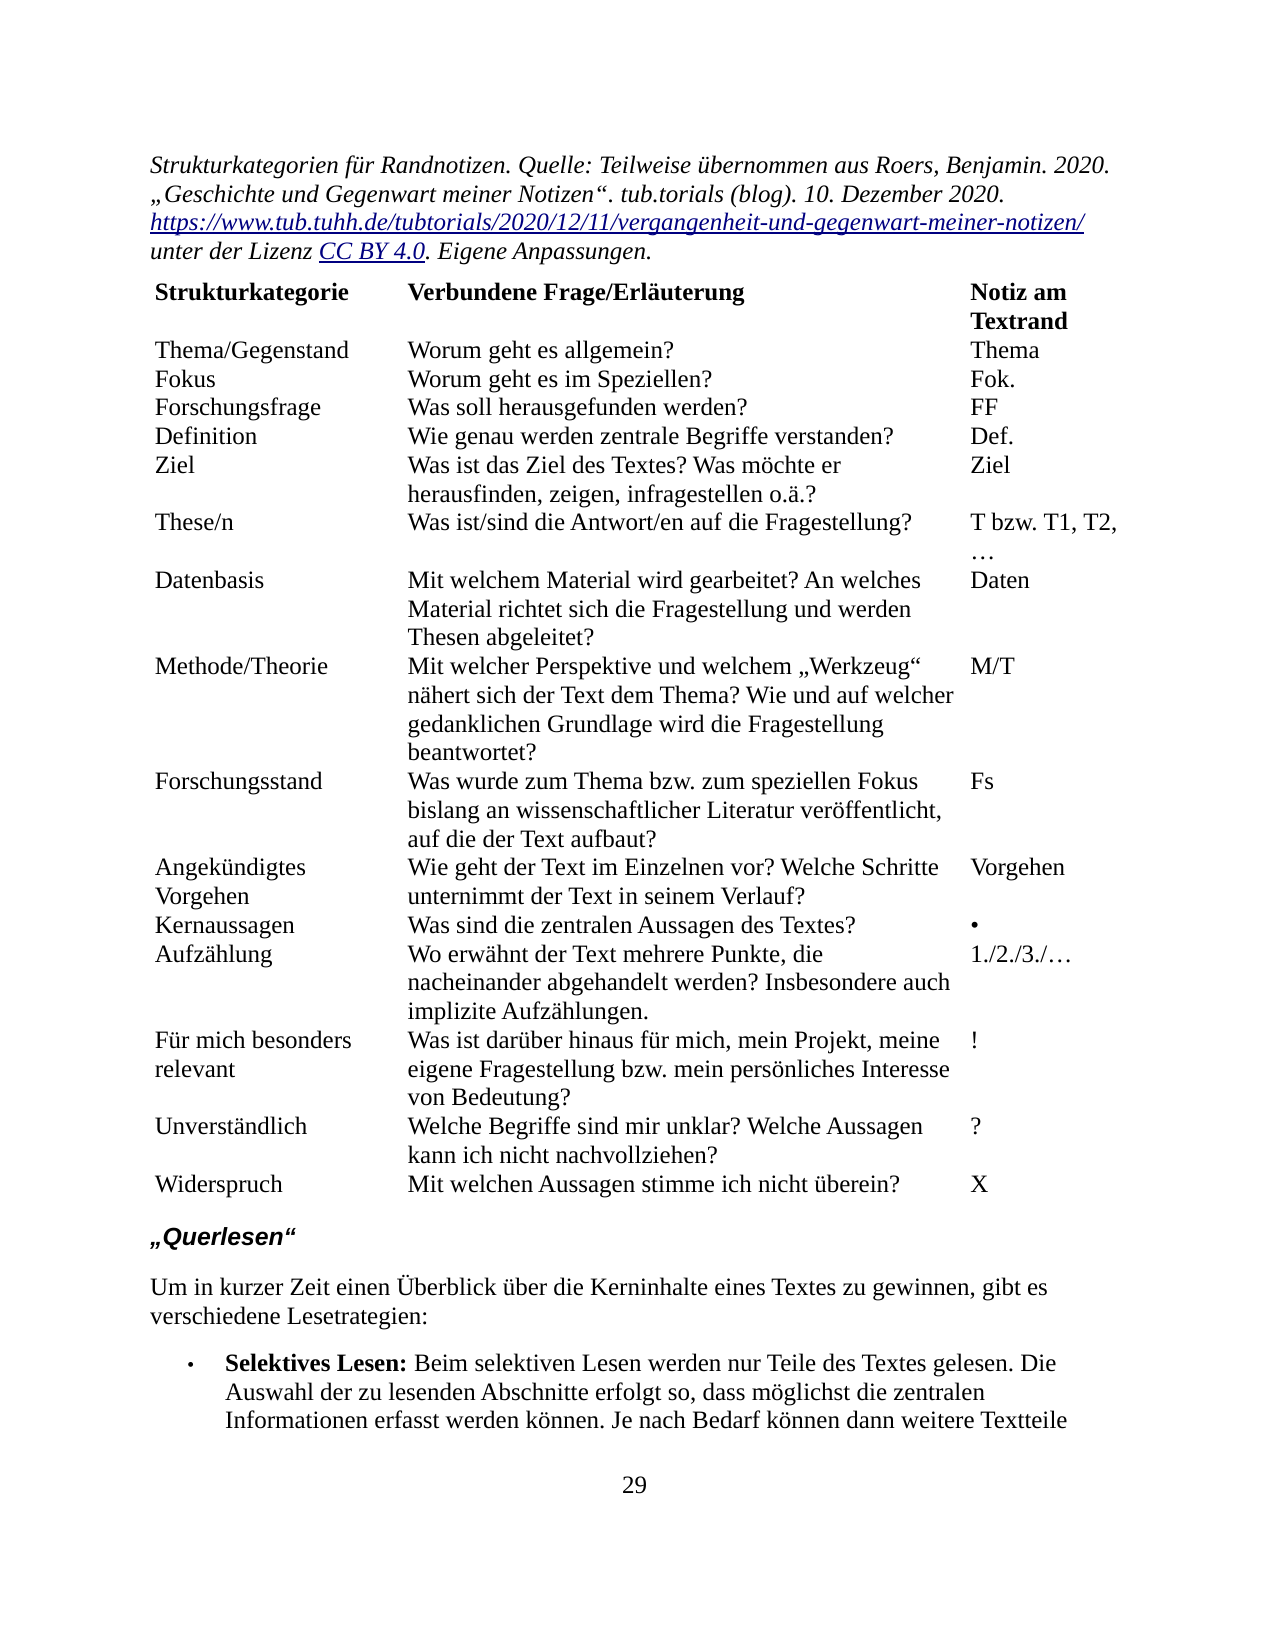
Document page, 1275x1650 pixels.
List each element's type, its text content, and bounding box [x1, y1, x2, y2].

table_cell Was ist/sind die Antwort/en auf die Fragestellung? [403, 508, 966, 565]
table_cell Thema/Gegenstand [150, 335, 403, 364]
table_cell Angekündigtes Vorgehen [150, 853, 403, 910]
subtitle „Querlesen“ [150, 1222, 1125, 1251]
table_cell Unverständlich [150, 1111, 403, 1169]
table_cell Fok. [966, 364, 1125, 392]
table_cell Def. [966, 421, 1125, 450]
table_cell Daten [966, 565, 1125, 651]
table_header Strukturkategorie [150, 278, 403, 335]
table_cell Forschungsfrage [150, 393, 403, 421]
table_cell Was soll herausgefunden werden? [403, 393, 966, 421]
table_cell Thema [966, 335, 1125, 364]
table_cell Mit welcher Perspektive und welchem „Werkzeug“ nähert sich der Text dem Thema? Wie und auf welcher gedanklichen Grundlage wird die Fragestellung beantwortet? [403, 651, 966, 766]
table_cell Wie genau werden zentrale Begriffe verstanden? [403, 421, 966, 450]
table_cell Ziel [150, 450, 403, 507]
table_cell Kernaussagen [150, 910, 403, 939]
table_cell Definition [150, 421, 403, 450]
table_cell X [966, 1169, 1125, 1197]
table_cell FF [966, 393, 1125, 421]
table_cell These/n [150, 508, 403, 565]
table_cell Wie geht der Text im Einzelnen vor? Welche Schritte unternimmt der Text in seinem Verlauf? [403, 853, 966, 910]
table_cell Widerspruch [150, 1169, 403, 1197]
text Um in kurzer Zeit einen Überblick über die Kerninhalte eines Textes zu gewinnen, gibt es verschiedene Lesetrategien: [150, 1272, 1125, 1330]
table_cell Aufzählung [150, 939, 403, 1025]
table_cell Was sind die zentralen Aussagen des Textes? [403, 910, 966, 939]
table_cell ! [966, 1025, 1125, 1111]
table_cell Methode/Theorie [150, 651, 403, 766]
table_cell Vorgehen [966, 853, 1125, 910]
table_cell Was ist darüber hinaus für mich, mein Projekt, meine eigene Fragestellung bzw. mein persönliches Interesse von Bedeutung? [403, 1025, 966, 1111]
list Selektives Lesen: Beim selektiven Lesen werden nur Teile des Textes gelesen. Die Auswahl der zu lesenden Abschnitte erfolgt so, dass möglichst die zentralen Informationen erfasst werden können. Je nach Bedarf können dann weitere Textteile [187, 1348, 1125, 1434]
table_cell Für mich besonders relevant [150, 1025, 403, 1111]
table_cell Fokus [150, 364, 403, 392]
table_header Verbundene Frage/Erläuterung [403, 278, 966, 335]
table_cell T bzw. T1, T2, … [966, 508, 1125, 565]
table_cell Fs [966, 766, 1125, 852]
table_cell Welche Begriffe sind mir unklar? Welche Aussagen kann ich nicht nachvollziehen? [403, 1111, 966, 1169]
table_cell Was ist das Ziel des Textes? Was möchte er herausfinden, zeigen, infragestellen o.ä.? [403, 450, 966, 507]
table_cell Mit welchem Material wird gearbeitet? An welches Material richtet sich die Fragestellung und werden Thesen abgeleitet? [403, 565, 966, 651]
table_cell Datenbasis [150, 565, 403, 651]
table_cell 1./2./3./… [966, 939, 1125, 1025]
table_cell Worum geht es im Speziellen? [403, 364, 966, 392]
table_cell Ziel [966, 450, 1125, 507]
table_cell Forschungsstand [150, 766, 403, 852]
table_cell Was wurde zum Thema bzw. zum speziellen Fokus bislang an wissenschaftlicher Literatur veröffentlicht, auf die der Text aufbaut? [403, 766, 966, 852]
table_header Notiz am Textrand [966, 278, 1125, 335]
text Strukturkategorien für Randnotizen. Quelle: Teilweise übernommen aus Roers, Benjamin. 2020. „Geschichte und Gegenwart meiner Notizen“. tub.torials (blog). 10. Dezember 2020. https://www.tub.tuhh.de/tubtorials/2020/12/11/vergangenheit-und-gegenwart-meiner-notizen/ unter der Lizenz CC BY 4.0. Eigene Anpassungen. [150, 150, 1125, 265]
table_cell ? [966, 1111, 1125, 1169]
table_cell M/T [966, 651, 1125, 766]
table_cell Mit welchen Aussagen stimme ich nicht überein? [403, 1169, 966, 1197]
table_cell Wo erwähnt der Text mehrere Punkte, die nacheinander abgehandelt werden? Insbesondere auch implizite Aufzählungen. [403, 939, 966, 1025]
table_cell • [966, 910, 1125, 939]
table_cell Worum geht es allgemein? [403, 335, 966, 364]
